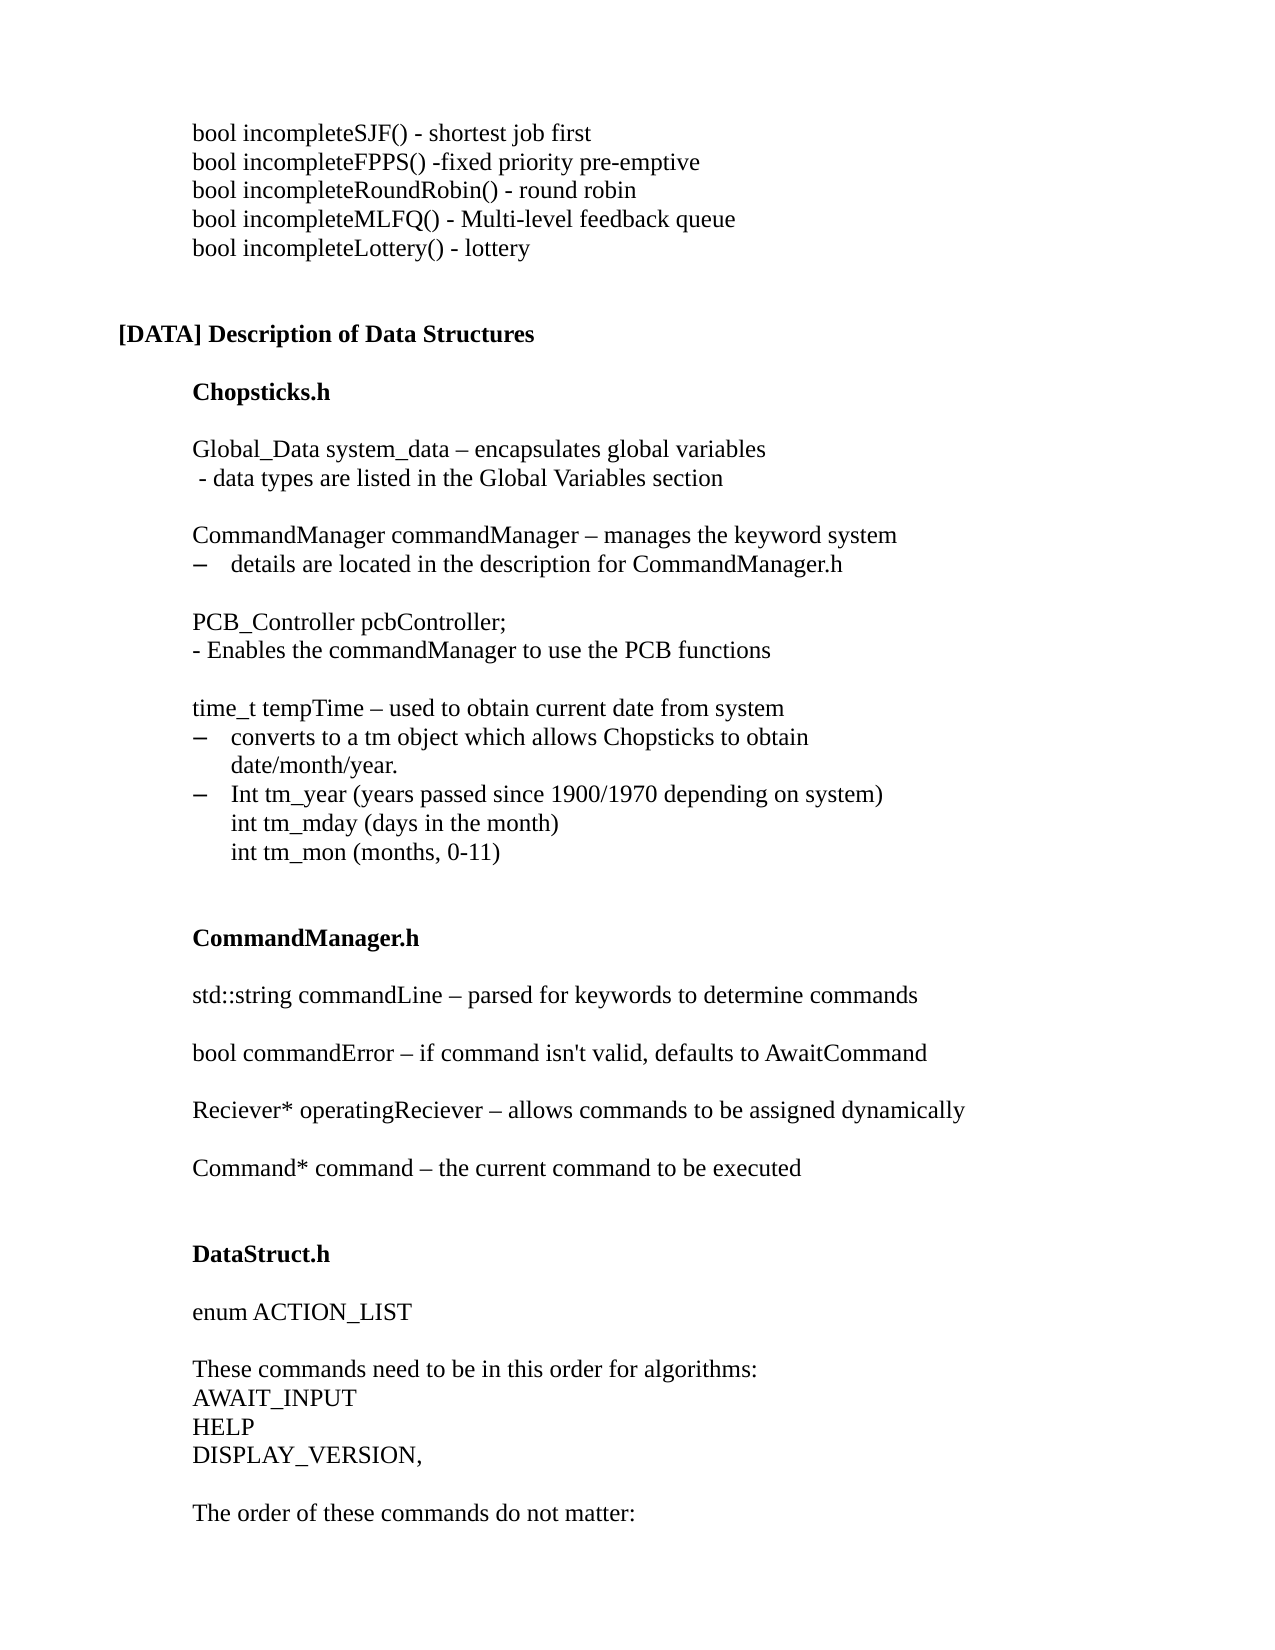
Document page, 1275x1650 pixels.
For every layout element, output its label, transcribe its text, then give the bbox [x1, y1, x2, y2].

text Reciever* operatingReciever – allows commands to be assigned dynamically [118, 1096, 1157, 1124]
text HELP [118, 1412, 1157, 1441]
text enum ACTION_LIST [118, 1297, 1157, 1326]
text - Enables the commandManager to use the PCB functions [118, 636, 1157, 664]
text [DATA] Description of Data Structures [118, 319, 1157, 348]
text bool incompleteMLFQ() - Multi-level feedback queue [118, 204, 1157, 233]
text The order of these commands do not matter: [118, 1498, 1157, 1527]
text time_t tempTime – used to obtain current date from system [118, 693, 1157, 722]
text std::string commandLine – parsed for keywords to determine commands [118, 981, 1157, 1009]
text bool incompleteLottery() - lottery [118, 233, 1157, 262]
text bool incompleteSJF() - shortest job first [118, 118, 1157, 147]
text Command* command – the current command to be executed [118, 1153, 1157, 1182]
text DataStruct.h [118, 1239, 1157, 1268]
list date/month/year. [193, 751, 1157, 779]
text - data types are listed in the Global Variables section [118, 463, 1157, 492]
text Global_Data system_data – encapsulates global variables [118, 434, 1157, 463]
text Chopsticks.h [118, 377, 1157, 406]
text bool commandError – if command isn't valid, defaults to AwaitCommand [118, 1038, 1157, 1067]
text AWAIT_INPUT [118, 1383, 1157, 1412]
text DISPLAY_VERSION, [118, 1441, 1157, 1469]
list int tm_mon (months, 0-11) [193, 837, 1157, 866]
list int tm_mday (days in the month) [193, 808, 1157, 837]
text bool incompleteRoundRobin() - round robin [118, 176, 1157, 204]
list Int tm_year (years passed since 1900/1970 depending on system) [193, 779, 1157, 808]
list converts to a tm object which allows Chopsticks to obtain [193, 722, 1157, 751]
text PCB_Controller pcbController; [118, 607, 1157, 636]
text CommandManager.h [118, 923, 1157, 952]
list details are located in the description for CommandManager.h [193, 549, 1157, 578]
text These commands need to be in this order for algorithms: [118, 1354, 1157, 1383]
text CommandManager commandManager – manages the keyword system [118, 521, 1157, 549]
text bool incompleteFPPS() -fixed priority pre-emptive [118, 147, 1157, 176]
